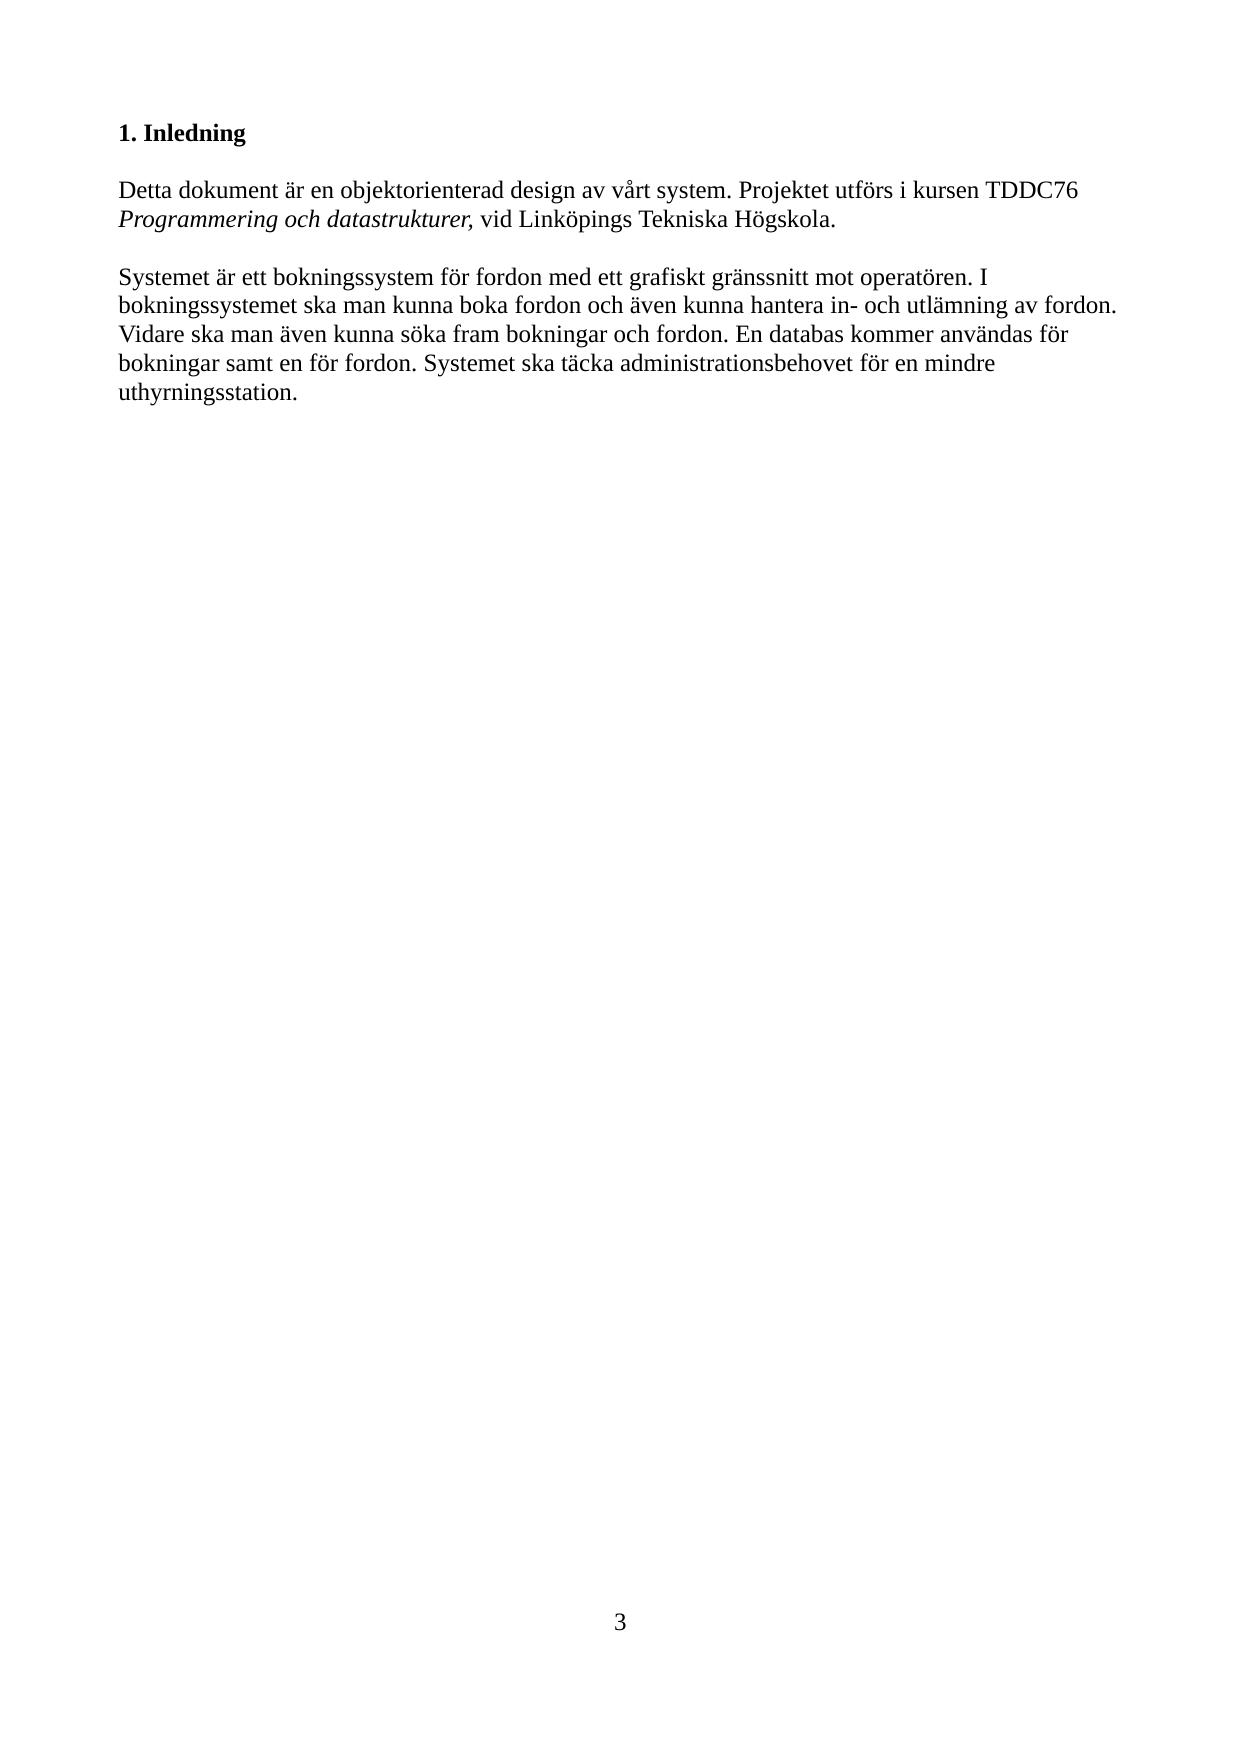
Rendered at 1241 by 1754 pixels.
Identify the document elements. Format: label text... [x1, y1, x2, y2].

text 1. Inledning [118, 118, 1122, 147]
text Vidare ska man även kunna söka fram bokningar och fordon. En databas kommer användas för bokningar samt en för fordon. Systemet ska täcka administrationsbehovet för en mindre uthyrningsstation. [118, 319, 1122, 406]
text Systemet är ett bokningssystem för fordon med ett grafiskt gränssnitt mot operatören. I bokningssystemet ska man kunna boka fordon och även kunna hantera in- och utlämning av fordon. [118, 262, 1122, 319]
text Detta dokument är en objektorienterad design av vårt system. Projektet utförs i kursen TDDC76 Programmering och datastrukturer, vid Linköpings Tekniska Högskola. [118, 176, 1122, 233]
